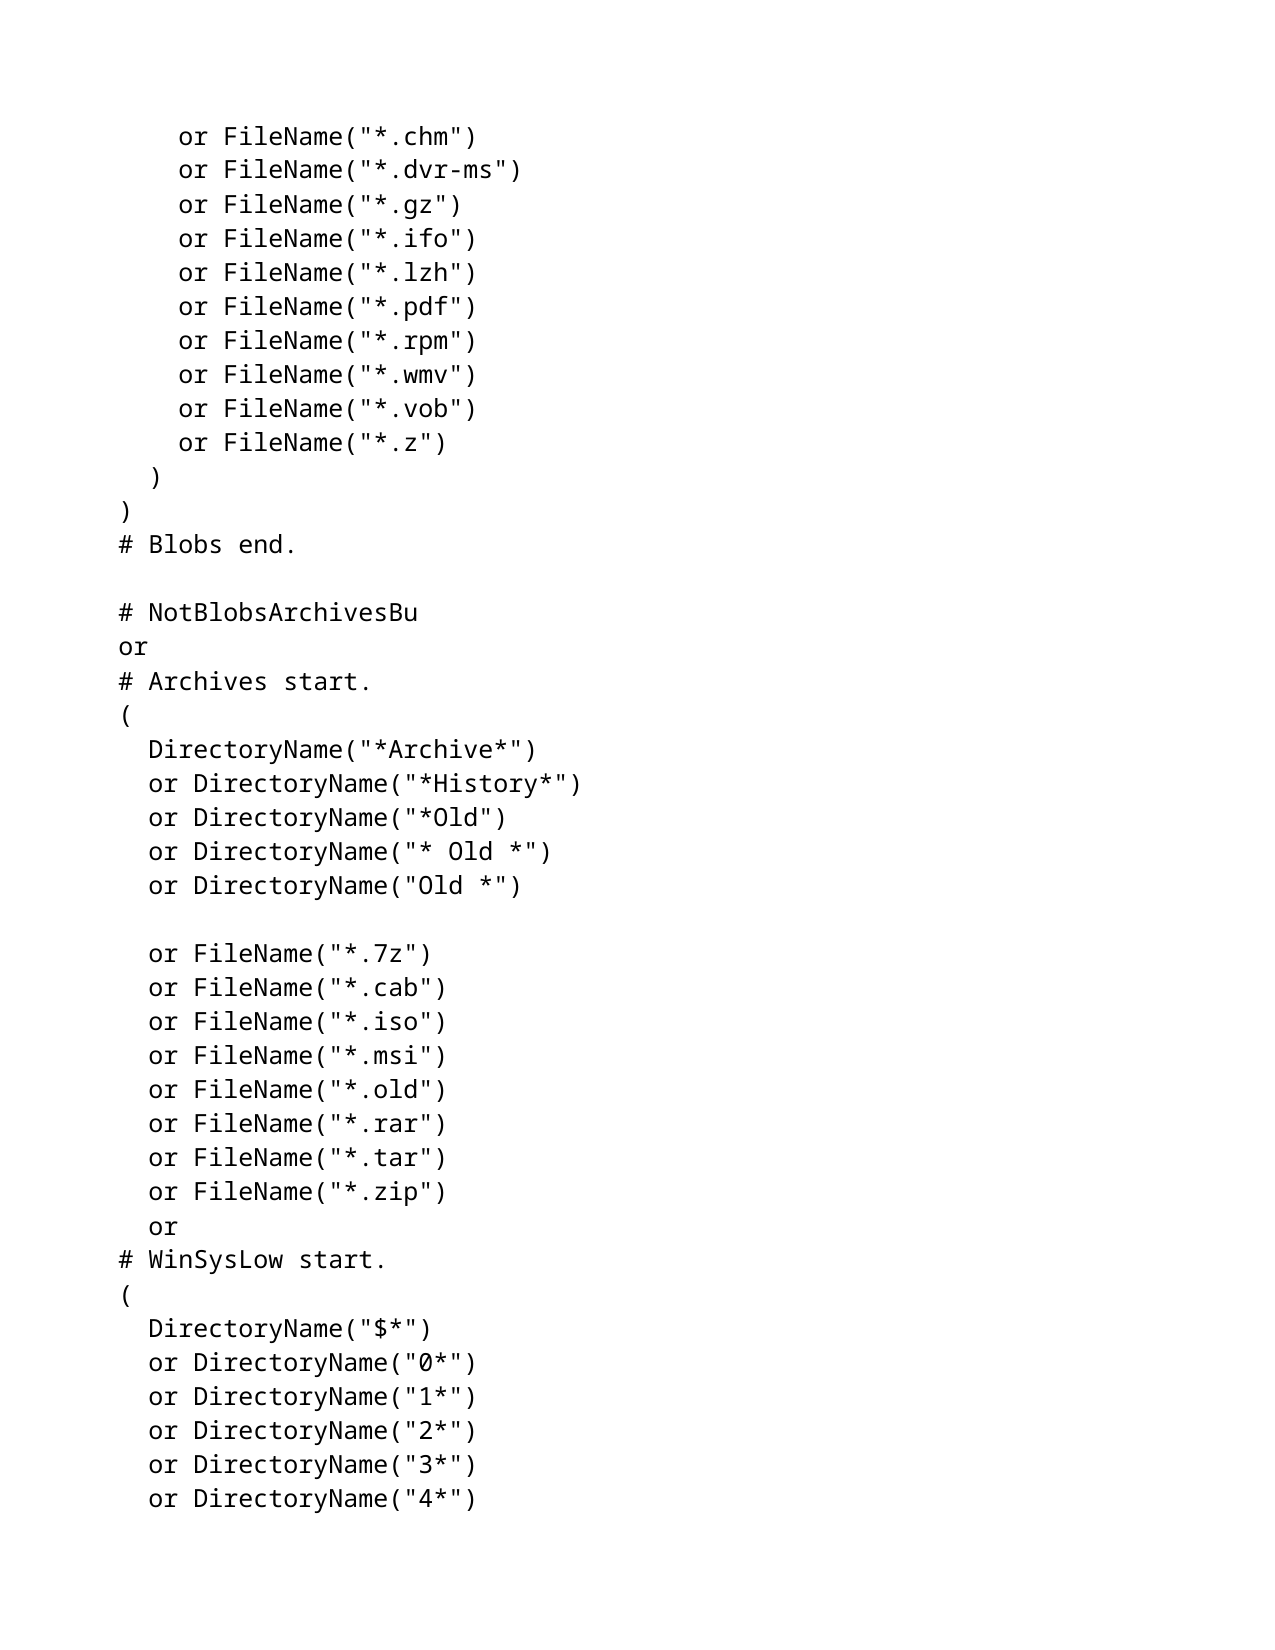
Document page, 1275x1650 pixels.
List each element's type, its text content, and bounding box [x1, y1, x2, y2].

text or FileName("*.iso") [118, 1004, 1157, 1038]
text DirectoryName("$*") [118, 1310, 1157, 1344]
text or DirectoryName("Old *") [118, 867, 1157, 902]
text or [118, 1208, 1157, 1242]
text # WinSysLow start. [118, 1242, 1157, 1276]
text or DirectoryName("2*") [118, 1412, 1157, 1447]
text or FileName("*.ifo") [118, 220, 1157, 254]
text or DirectoryName("0*") [118, 1344, 1157, 1378]
text or FileName("*.rpm") [118, 322, 1157, 357]
text or DirectoryName("3*") [118, 1447, 1157, 1481]
text # Archives start. [118, 663, 1157, 697]
text or DirectoryName("* Old *") [118, 833, 1157, 867]
text DirectoryName("*Archive*") [118, 731, 1157, 765]
text or DirectoryName("1*") [118, 1378, 1157, 1412]
text # NotBlobsArchivesBu [118, 595, 1157, 629]
text ( [118, 1276, 1157, 1310]
text # Blobs end. [118, 527, 1157, 561]
text or FileName("*.tar") [118, 1140, 1157, 1174]
text or [118, 629, 1157, 663]
text or FileName("*.msi") [118, 1038, 1157, 1072]
text or DirectoryName("4*") [118, 1481, 1157, 1515]
text ) [118, 493, 1157, 527]
text or FileName("*.dvr-ms") [118, 152, 1157, 186]
text or FileName("*.pdf") [118, 288, 1157, 322]
text or FileName("*.chm") [118, 118, 1157, 152]
text or DirectoryName("*Old") [118, 799, 1157, 833]
text or FileName("*.7z") [118, 936, 1157, 970]
text or FileName("*.z") [118, 425, 1157, 459]
text or DirectoryName("*History*") [118, 765, 1157, 799]
text ) [118, 459, 1157, 493]
text or FileName("*.vob") [118, 391, 1157, 425]
text ( [118, 697, 1157, 731]
text or FileName("*.zip") [118, 1174, 1157, 1208]
text or FileName("*.lzh") [118, 254, 1157, 288]
text or FileName("*.wmv") [118, 357, 1157, 391]
text or FileName("*.gz") [118, 186, 1157, 220]
text or FileName("*.cab") [118, 970, 1157, 1004]
text or FileName("*.old") [118, 1072, 1157, 1106]
text or FileName("*.rar") [118, 1106, 1157, 1140]
